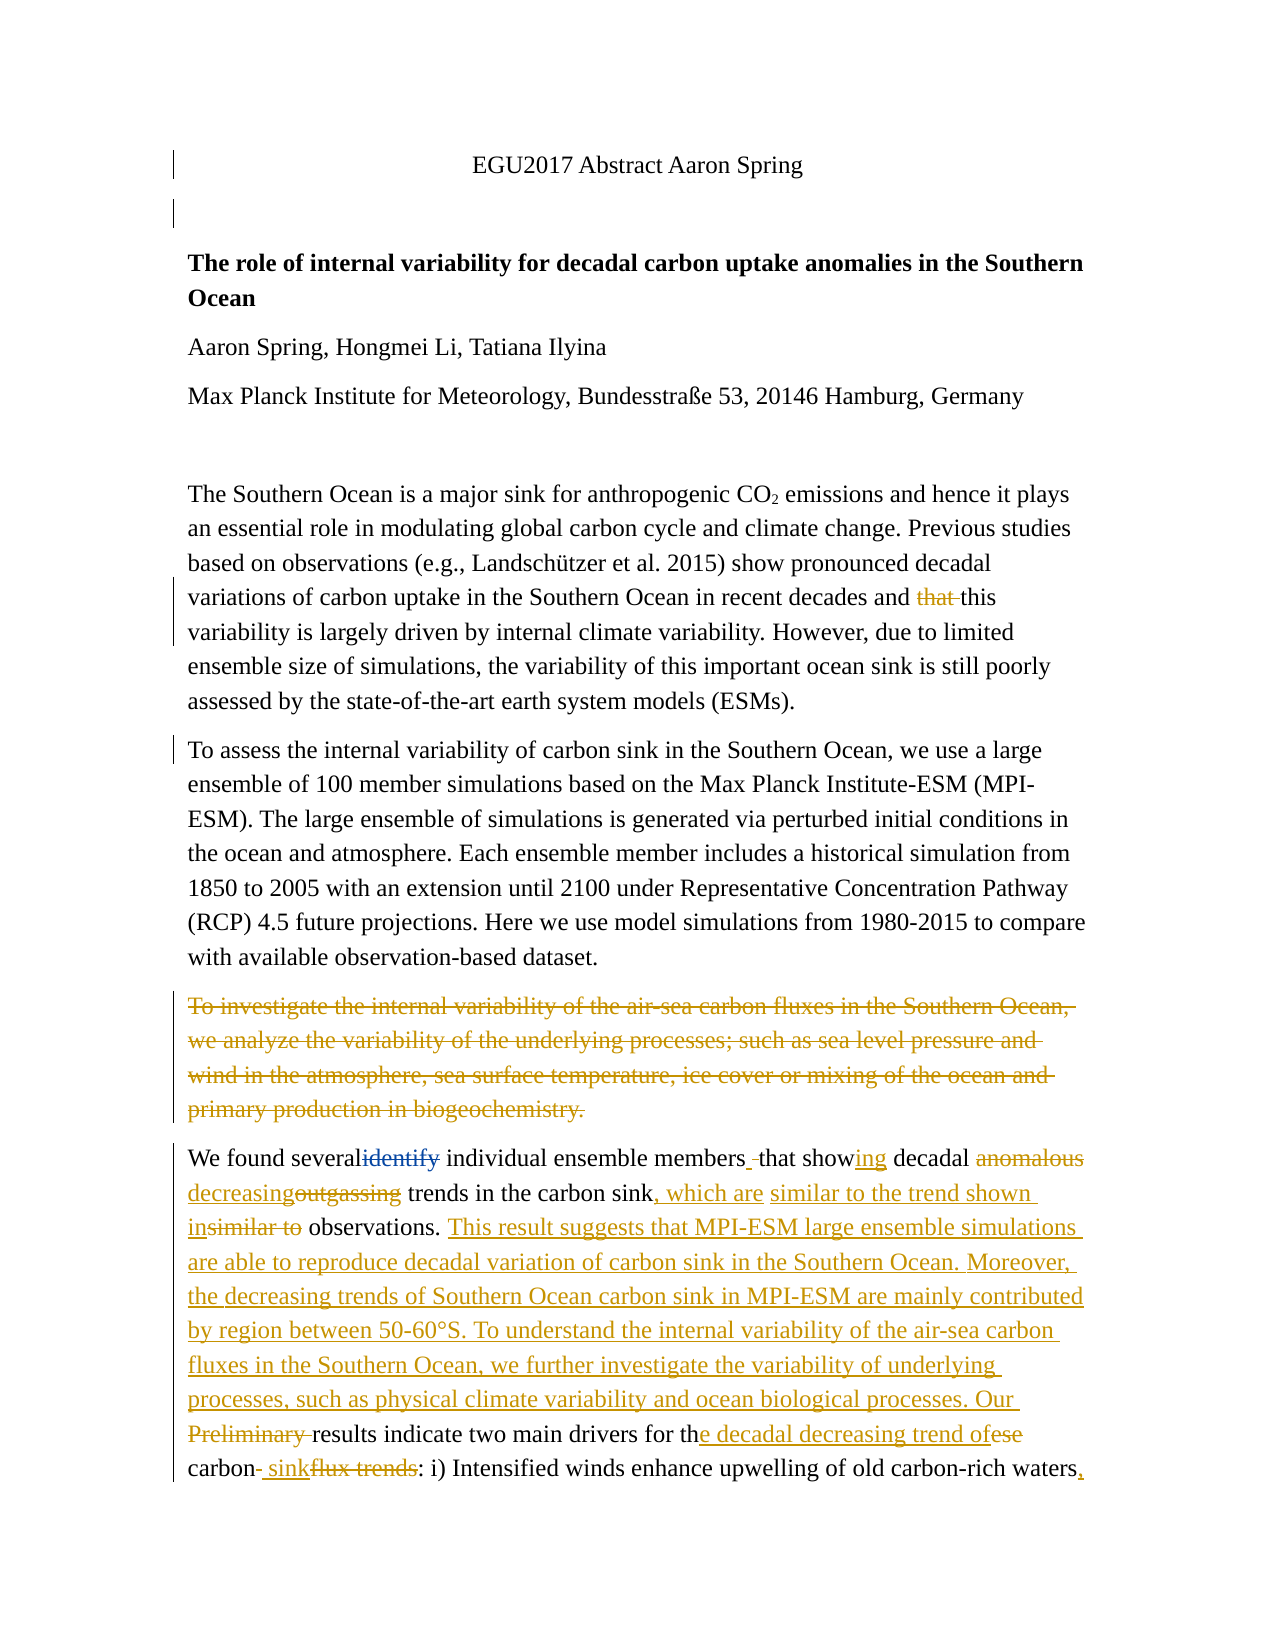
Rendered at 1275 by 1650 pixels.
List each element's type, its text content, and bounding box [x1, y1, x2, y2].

text We found several individual ensemble members that showing decadal decreasing trends in the carbon sink, which are similar to the trend shown in observations. This result suggests that MPI-ESM large ensemble simulations are able to reproduce decadal variation of carbon sink in the Southern Ocean. Moreover, the decreasing trends of Southern Ocean carbon sink in MPI-ESM are mainly contributed by region between 50-60°S. To understand the internal variability of the air-sea carbon fluxes in the Southern Ocean, we further investigate the variability of underlying processes, such as physical climate variability and ocean biological processes. Our results indicate two main drivers for the decadal decreasing trend of carbon sink: i) Intensified winds enhance upwelling of old carbon-rich waters, this leads to increase of the ocean surface pCO2; ii) Primary production is reduced in area from 50-60°S, probably induced by reduced euphotic water column stability; therefore the biological drawdown of ocean surface pCO2 is weakened accordingly and hence the ocean is in favor of carbon outgassing. [187, 991, 1087, 1123]
text EGU2017 Abstract Aaron Spring [187, 150, 1087, 179]
text The Southern Ocean is a major sink for anthropogenic CO2 emissions and hence it plays an essential role in modulating global carbon cycle and climate change. Previous studies based on observations (e.g., Landschützer et al. 2015) show pronounced decadal variations of carbon uptake in the Southern Ocean in recent decades and this variability is largely driven by internal climate variability. However, due to limited ensemble size of simulations, the variability of this important ocean sink is still poorly assessed by the state-of-the-art earth system models (ESMs). [187, 479, 1087, 714]
text Aaron Spring, Hongmei Li, Tatiana Ilyina [187, 332, 1087, 360]
text Max Planck Institute for Meteorology, Bundesstraße 53, 20146 Hamburg, Germany [187, 381, 1087, 409]
text The role of internal variability for decadal carbon uptake anomalies in the Southern Ocean [187, 248, 1087, 311]
text To assess the internal variability of carbon sink in the Southern Ocean, we use a large ensemble of 100 member simulations based on the Max Planck Institute-ESM (MPI-ESM). The large ensemble of simulations is generated via perturbed initial conditions in the ocean and atmosphere. Each ensemble member includes a historical simulation from 1850 to 2005 with an extension until 2100 under Representative Concentration Pathway (RCP) 4.5 future projections. Here we use model simulations from 1980-2015 to compare with available observation-based dataset. [187, 735, 1087, 970]
